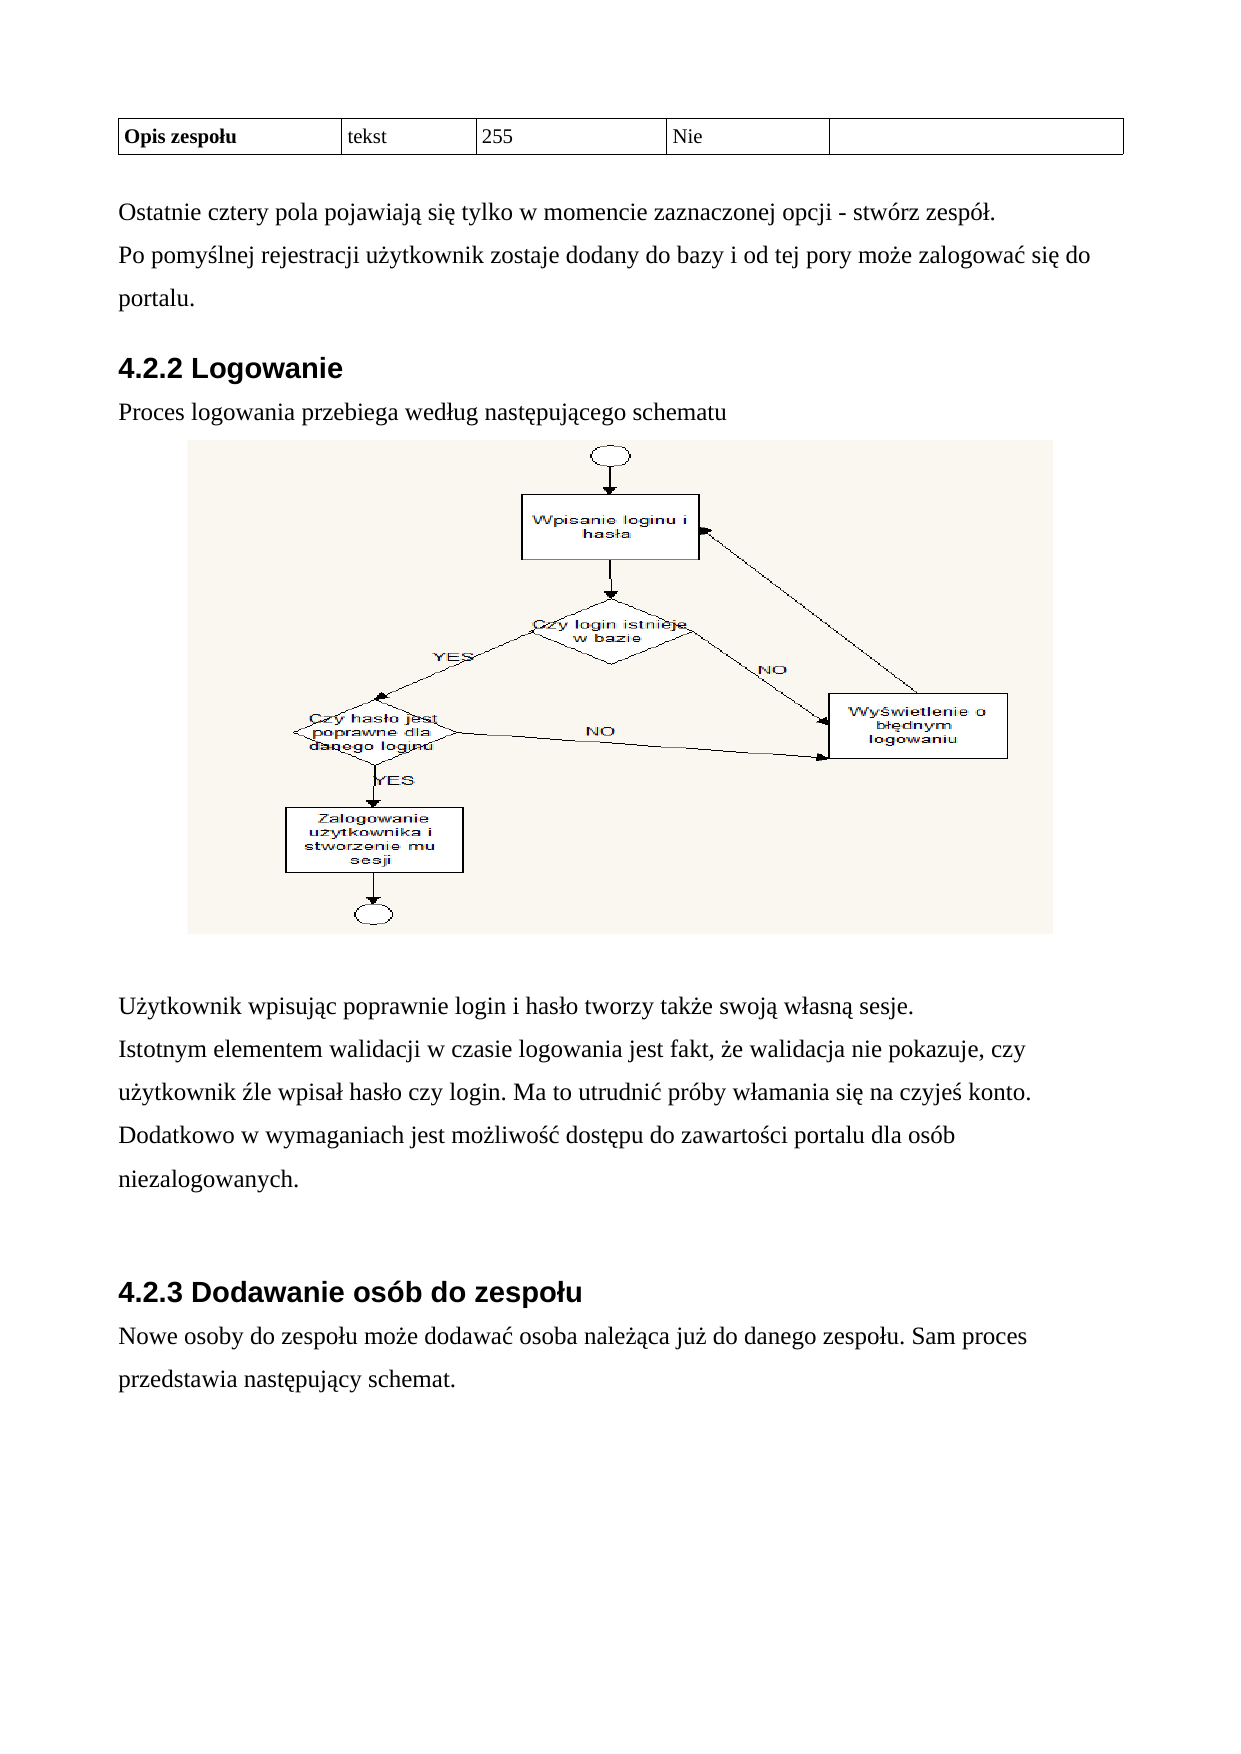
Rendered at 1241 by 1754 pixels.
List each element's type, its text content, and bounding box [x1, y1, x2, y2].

text Nowe osoby do zespołu może dodawać osoba należąca już do danego zespołu. Sam proces przedstawia następujący schemat. [118, 1321, 1122, 1393]
text Użytkownik wpisując poprawnie login i hasło tworzy także swoją własną sesje. [118, 991, 1122, 1020]
text Istotnym elementem walidacji w czasie logowania jest fakt, że walidacja nie pokazuje, czy użytkownik źle wpisał hasło czy login. Ma to utrudnić próby włamania się na czyjeś konto. [118, 1034, 1122, 1106]
text Po pomyślnej rejestracji użytkownik zostaje dodany do bazy i od tej pory może zalogować się do portalu. [118, 240, 1122, 312]
text Proces logowania przebiega według następującego schematu [118, 397, 1122, 426]
table_cell 255 [477, 119, 666, 154]
table_cell Opis zespołu [119, 119, 341, 154]
table_cell [830, 119, 1123, 154]
subtitle 4.2.3 Dodawanie osób do zespołu [118, 1275, 1122, 1308]
text Ostatnie cztery pola pojawiają się tylko w momencie zaznaczonej opcji - stwórz zespół. [118, 197, 1122, 226]
table_cell Nie [667, 119, 829, 154]
table_cell tekst [342, 119, 476, 154]
text Dodatkowo w wymaganiach jest możliwość dostępu do zawartości portalu dla osób niezalogowanych. [118, 1121, 1122, 1192]
subtitle 4.2.2 Logowanie [118, 351, 1122, 385]
